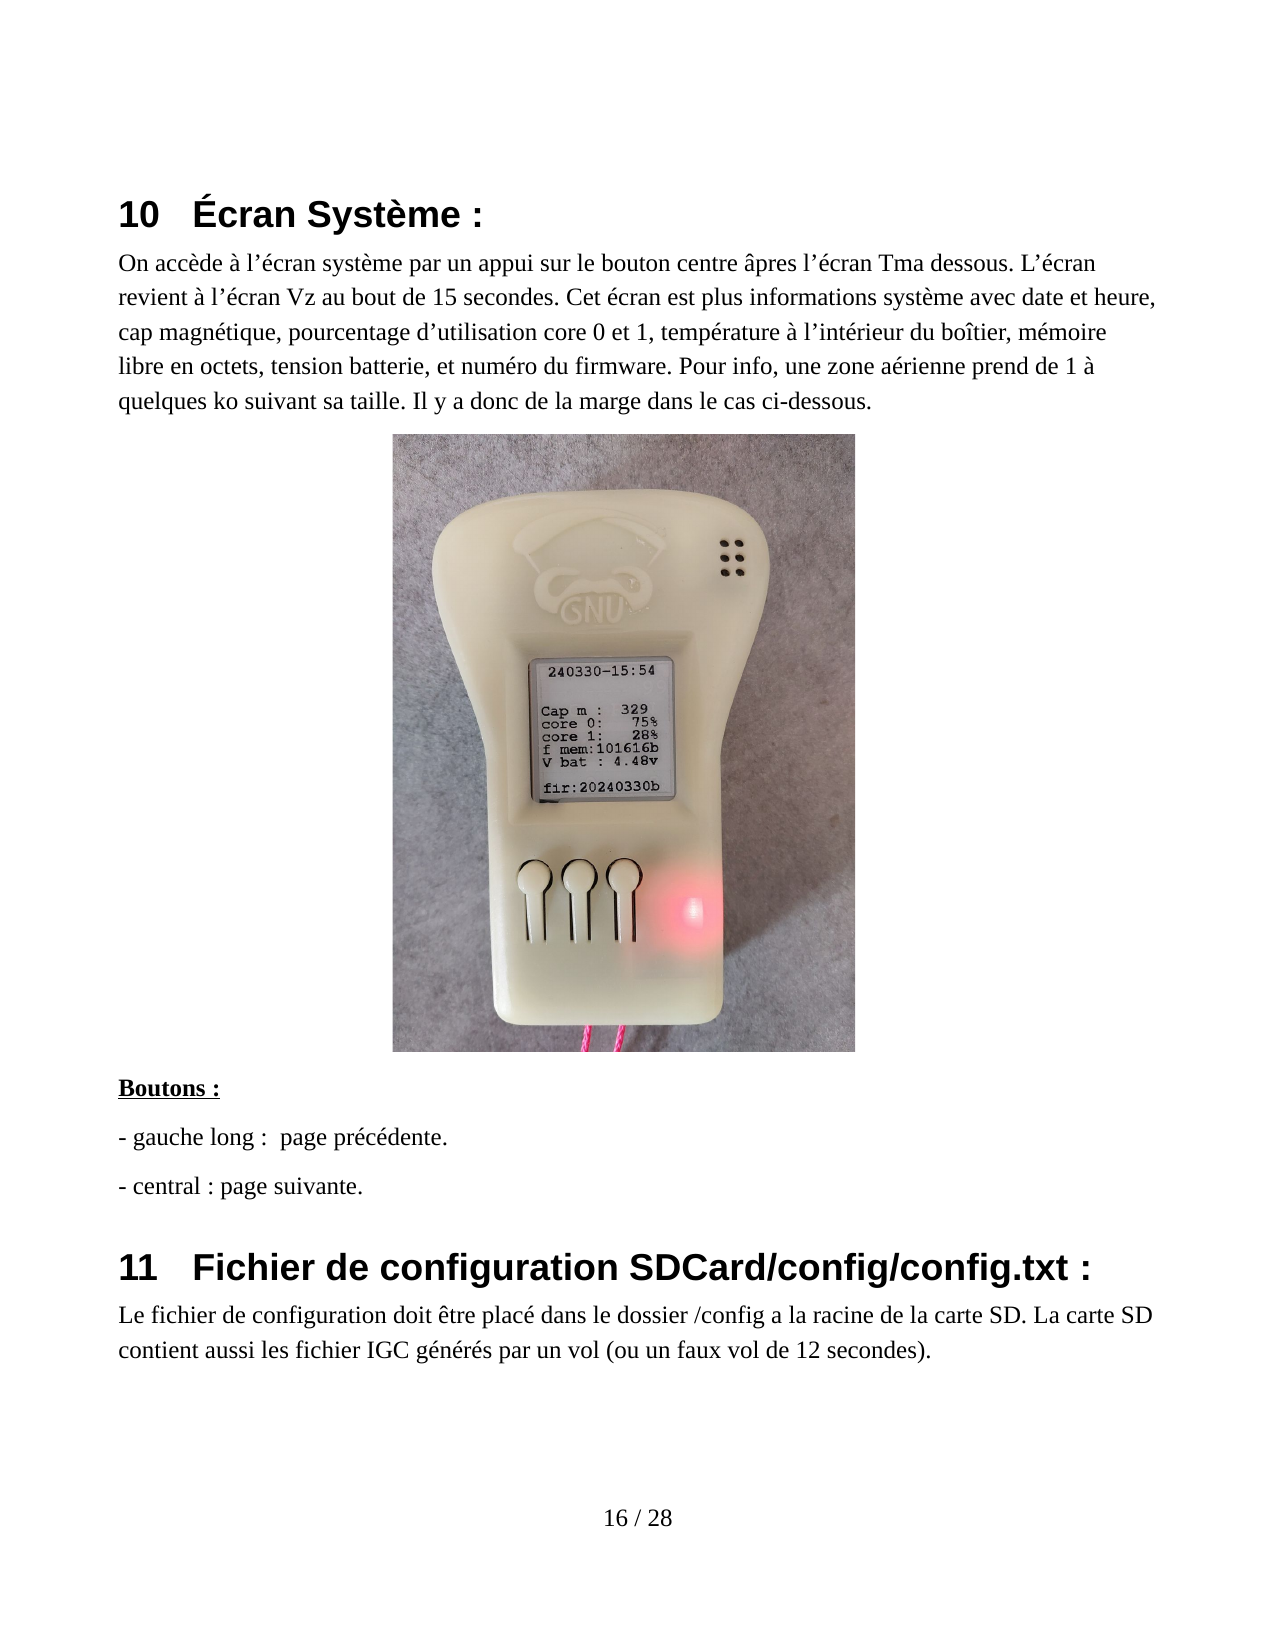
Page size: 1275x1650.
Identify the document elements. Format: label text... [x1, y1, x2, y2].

picture [392, 434, 856, 1052]
text Boutons : [118, 1073, 1157, 1101]
text - gauche long : page précédente. [118, 1122, 1157, 1150]
subtitle Écran Système : [118, 192, 1157, 235]
text On accède à l’écran système par un appui sur le bouton centre âpres l’écran Tma dessous. L’écran revient à l’écran Vz au bout de 15 secondes. Cet écran est plus informations système avec date et heure, cap magnétique, pourcentage d’utilisation core 0 et 1, température à l’intérieur du boîtier, mémoire libre en octets, tension batterie, et numéro du firmware. Pour info, une zone aérienne prend de 1 à quelques ko suivant sa taille. Il y a donc de la marge dans le cas ci-dessous. [118, 248, 1157, 414]
text Le fichier de configuration doit être placé dans le dossier /config a la racine de la carte SD. La carte SD contient aussi les fichier IGC générés par un vol (ou un faux vol de 12 secondes). [118, 1300, 1157, 1364]
text - central : page suivante. [118, 1171, 1157, 1199]
subtitle Fichier de configuration SDCard/config/config.txt : [118, 1245, 1157, 1288]
